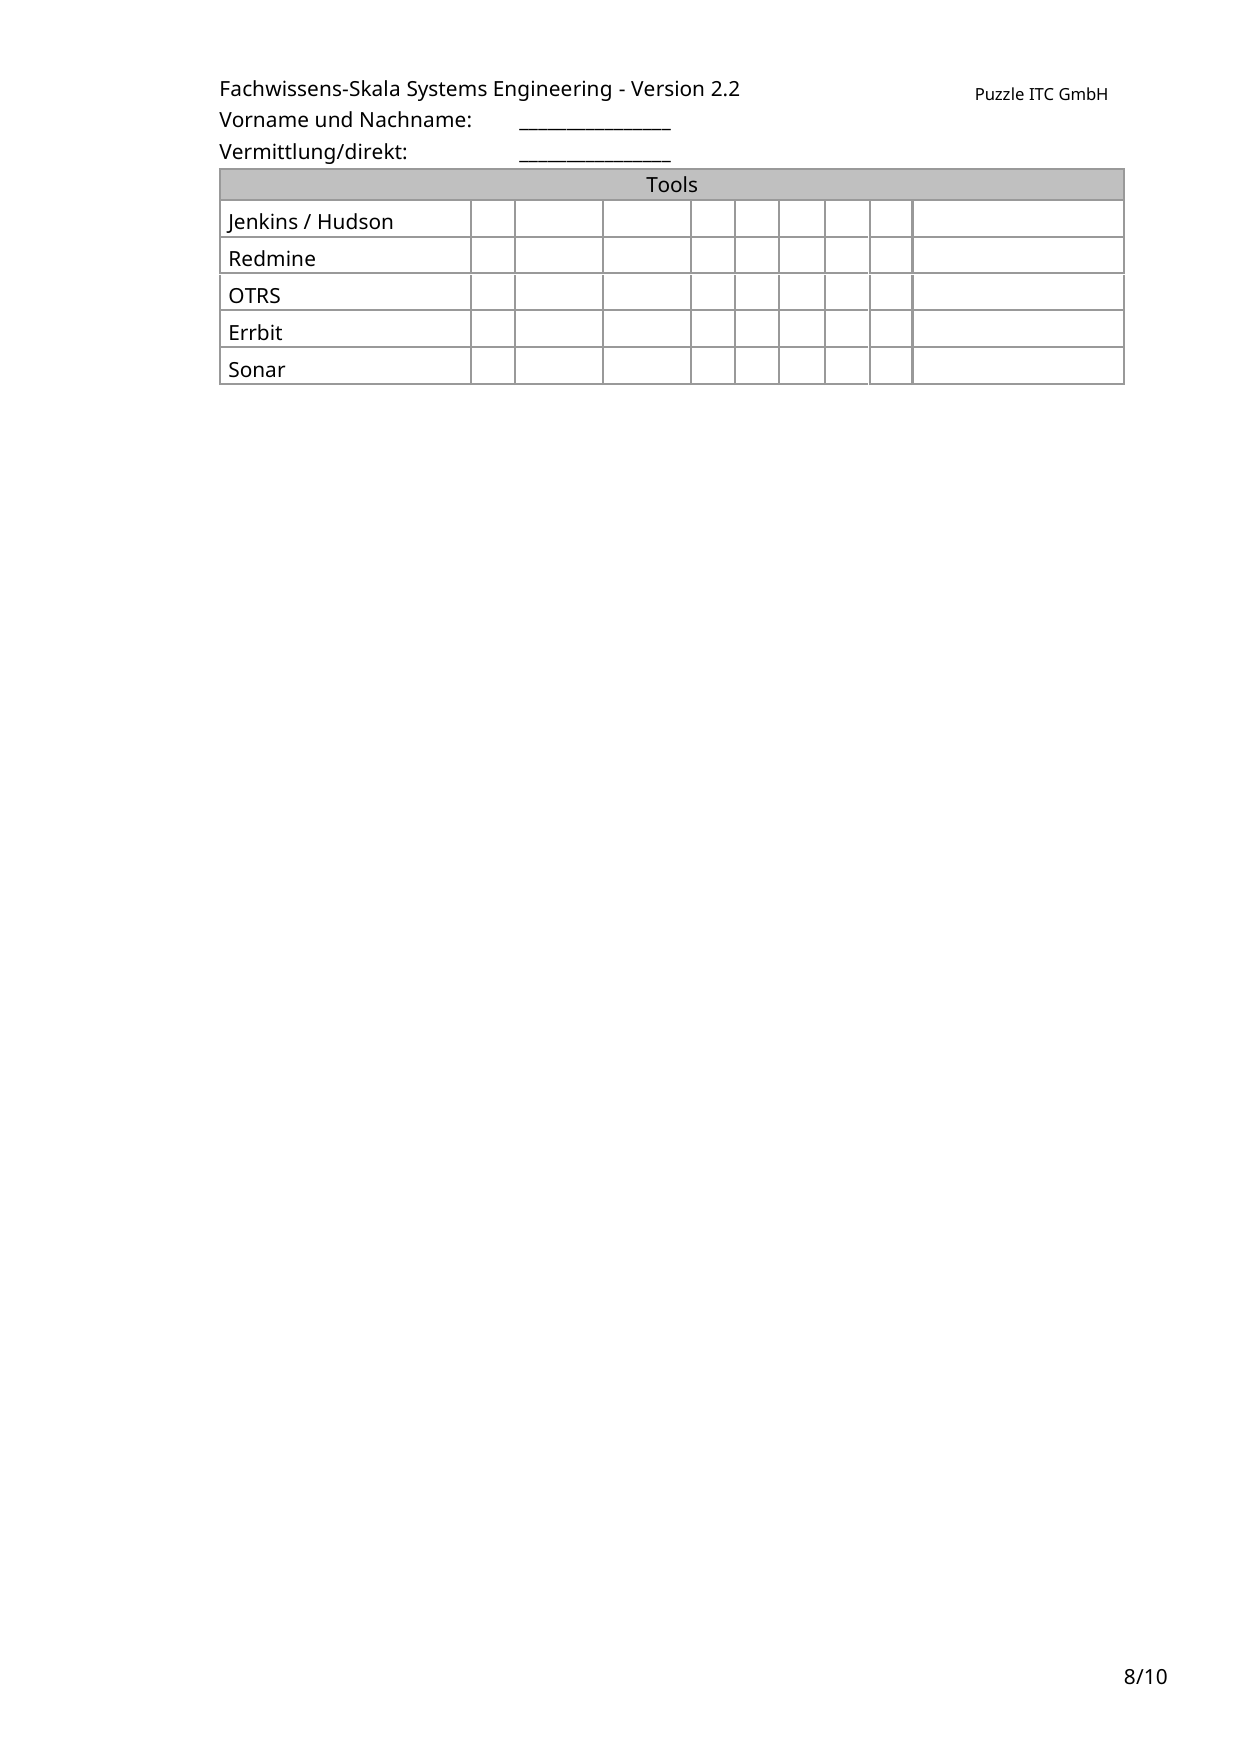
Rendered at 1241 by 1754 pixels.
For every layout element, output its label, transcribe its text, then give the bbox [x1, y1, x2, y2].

table_cell [914, 311, 1123, 346]
table_cell OTRS [221, 275, 470, 309]
table_cell Sonar [221, 348, 470, 383]
table_cell [780, 348, 824, 383]
table_cell [516, 275, 602, 309]
table_cell [736, 348, 778, 383]
table_cell [914, 348, 1123, 383]
table_header Tools [221, 170, 1123, 199]
table_cell [914, 238, 1123, 272]
table_cell Errbit [221, 311, 470, 346]
table_cell Redmine [221, 238, 470, 272]
table_cell [871, 311, 911, 346]
table_cell [604, 238, 690, 272]
table_cell [516, 348, 602, 383]
table_cell [826, 275, 868, 309]
table_cell [604, 275, 690, 309]
table_cell [780, 238, 824, 272]
table_cell [736, 311, 778, 346]
table_cell [516, 311, 602, 346]
table_cell [780, 275, 824, 309]
table_cell [692, 348, 734, 383]
table_cell [604, 348, 690, 383]
table_cell [472, 311, 514, 346]
table_cell [516, 201, 602, 236]
table_cell [826, 311, 868, 346]
table_cell [692, 311, 734, 346]
table_cell [516, 238, 602, 272]
table_cell [826, 238, 868, 272]
table_cell [826, 348, 868, 383]
table_cell [692, 201, 734, 236]
table_cell [472, 238, 514, 272]
table_cell [472, 348, 514, 383]
table_cell [780, 201, 824, 236]
table_cell [871, 348, 911, 383]
table_cell [871, 238, 911, 272]
table_cell [914, 201, 1123, 236]
table_cell [472, 275, 514, 309]
table_cell [692, 238, 734, 272]
table_cell [692, 275, 734, 309]
table_cell [914, 275, 1123, 309]
table_cell [736, 275, 778, 309]
table_cell [736, 201, 778, 236]
table_cell [826, 201, 868, 236]
table_cell Jenkins / Hudson [221, 201, 470, 236]
table_cell [472, 201, 514, 236]
table_cell [604, 311, 690, 346]
table_cell [604, 201, 690, 236]
table_cell [736, 238, 778, 272]
table_cell [871, 201, 911, 236]
table_cell [780, 311, 824, 346]
table_cell [871, 275, 911, 309]
